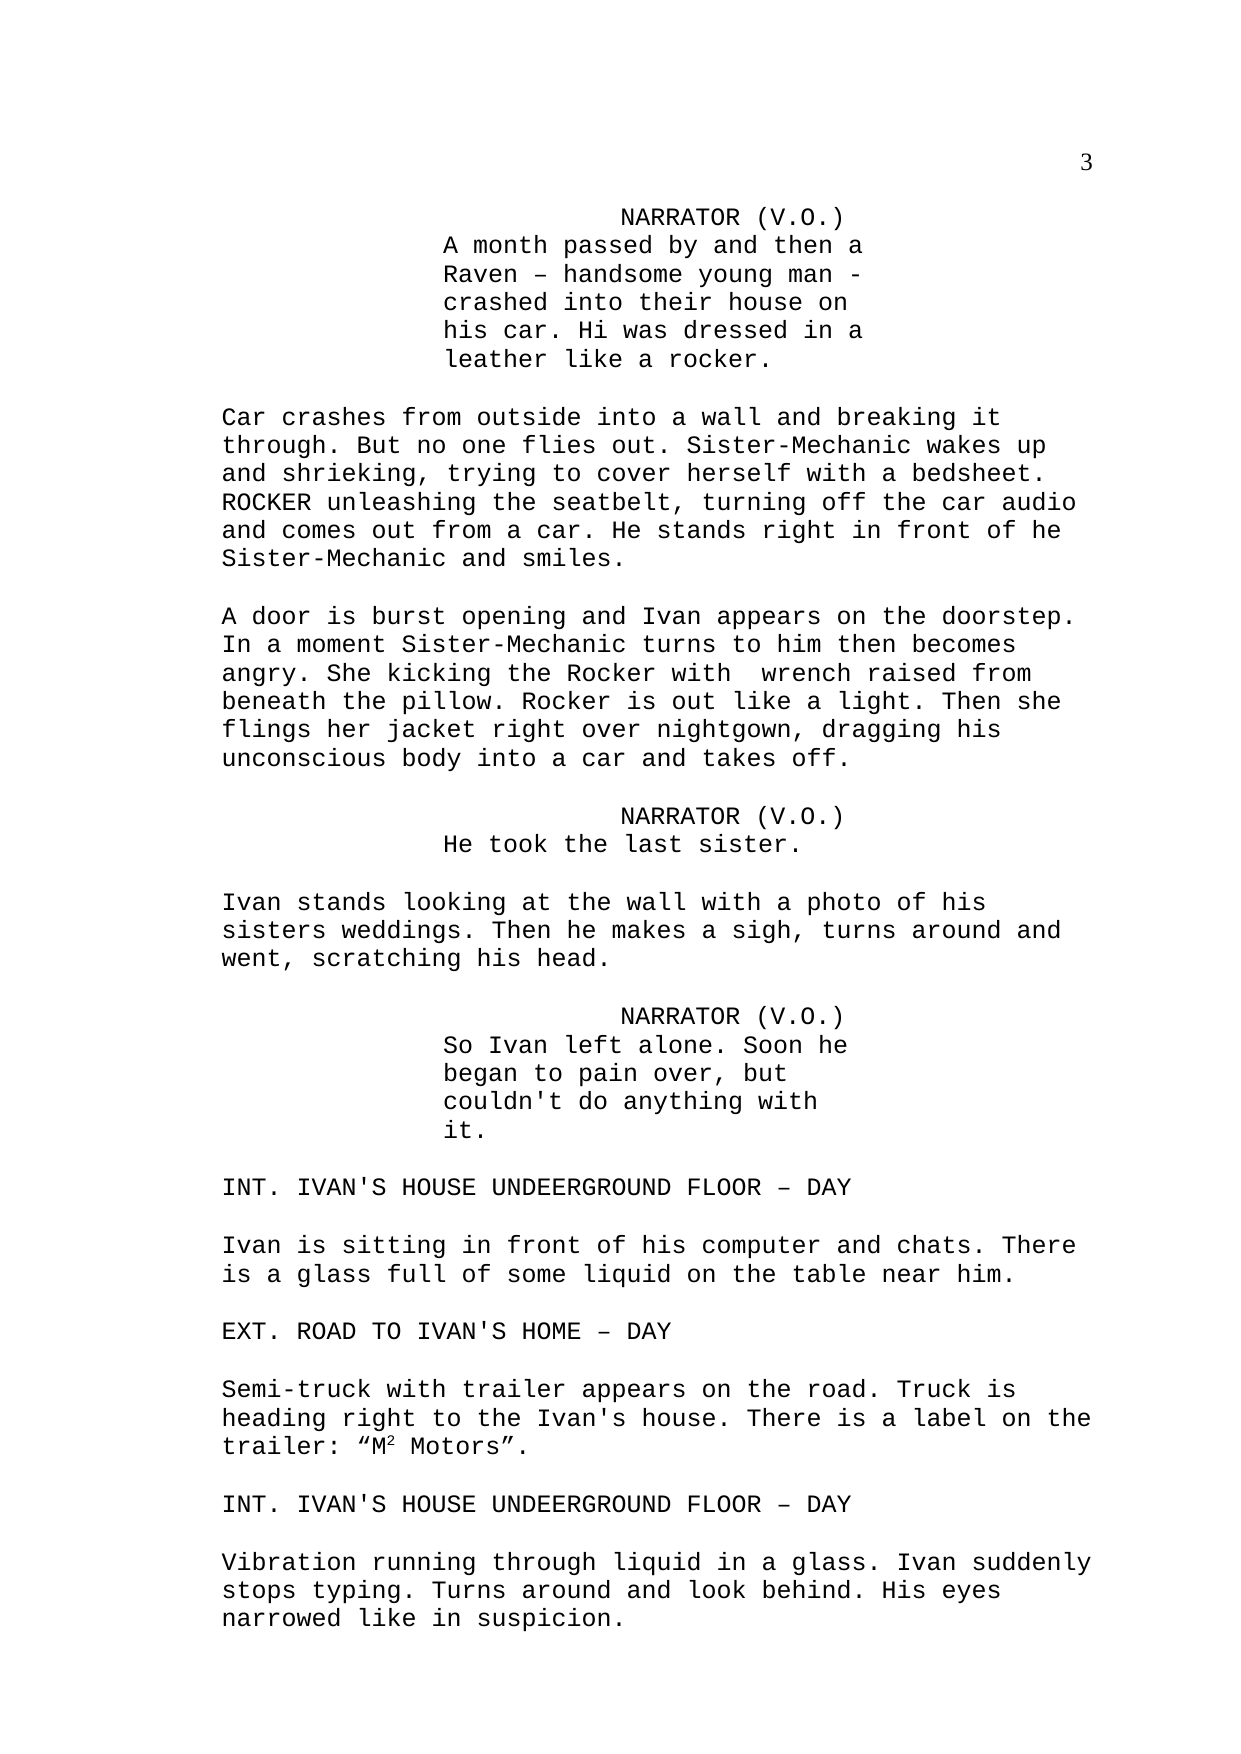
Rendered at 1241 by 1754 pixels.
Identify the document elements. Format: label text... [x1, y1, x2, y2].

text Vibration running through liquid in a glass. Ivan suddenly stops typing. Turns around and look behind. His eyes narrowed like in suspicion. [221, 1549, 1093, 1634]
text Ivan stands looking at the wall with a photo of his sisters weddings. Then he makes a sigh, turns around and went, scratching his head. [221, 889, 1093, 974]
text INT. IVAN'S HOUSE UNDEERGROUND FLOOR – DAY [221, 1491, 1093, 1519]
text So Ivan left alone. Soon he began to pain over, but couldn't do anything with it. [443, 1032, 871, 1146]
text A door is burst opening and Ivan appears on the doorstep. In a moment Sister-Mechanic turns to him then becomes angry. She kicking the Rocker with wrench raised from beneath the pillow. Rocker is out like a light. Then she flings her jacket right over nightgown, dragging his unconscious body into a car and takes off. [221, 604, 1093, 774]
text EXT. ROAD TO IVAN'S HOME – DAY [221, 1319, 1093, 1347]
text NARRATOR (V.O.) [620, 1004, 1093, 1032]
text Semi-truck with trailer appears on the road. Truck is heading right to the Ivan's house. There is a label on the trailer: “M2 Motors”. [221, 1377, 1093, 1462]
text INT. IVAN'S HOUSE UNDEERGROUND FLOOR – DAY [221, 1175, 1093, 1203]
text Ivan is sitting in front of his computer and chats. There is a glass full of some liquid on the table near him. [221, 1233, 1093, 1289]
text He took the last sister. [443, 832, 871, 860]
text NARRATOR (V.O.) [620, 803, 1093, 832]
text Car crashes from outside into a wall and breaking it through. But no one flies out. Sister-Mechanic wakes up and shrieking, trying to cover herself with a bedsheet. ROCKER unleashing the seatbelt, turning off the car audio and comes out from a car. He stands right in front of he Sister-Mechanic and smiles. [221, 404, 1093, 574]
text NARRATOR (V.O.) [620, 205, 1093, 233]
text A month passed by and then a Raven – handsome young man - crashed into their house on his car. Hi was dressed in a leather like a rocker. [443, 233, 871, 375]
